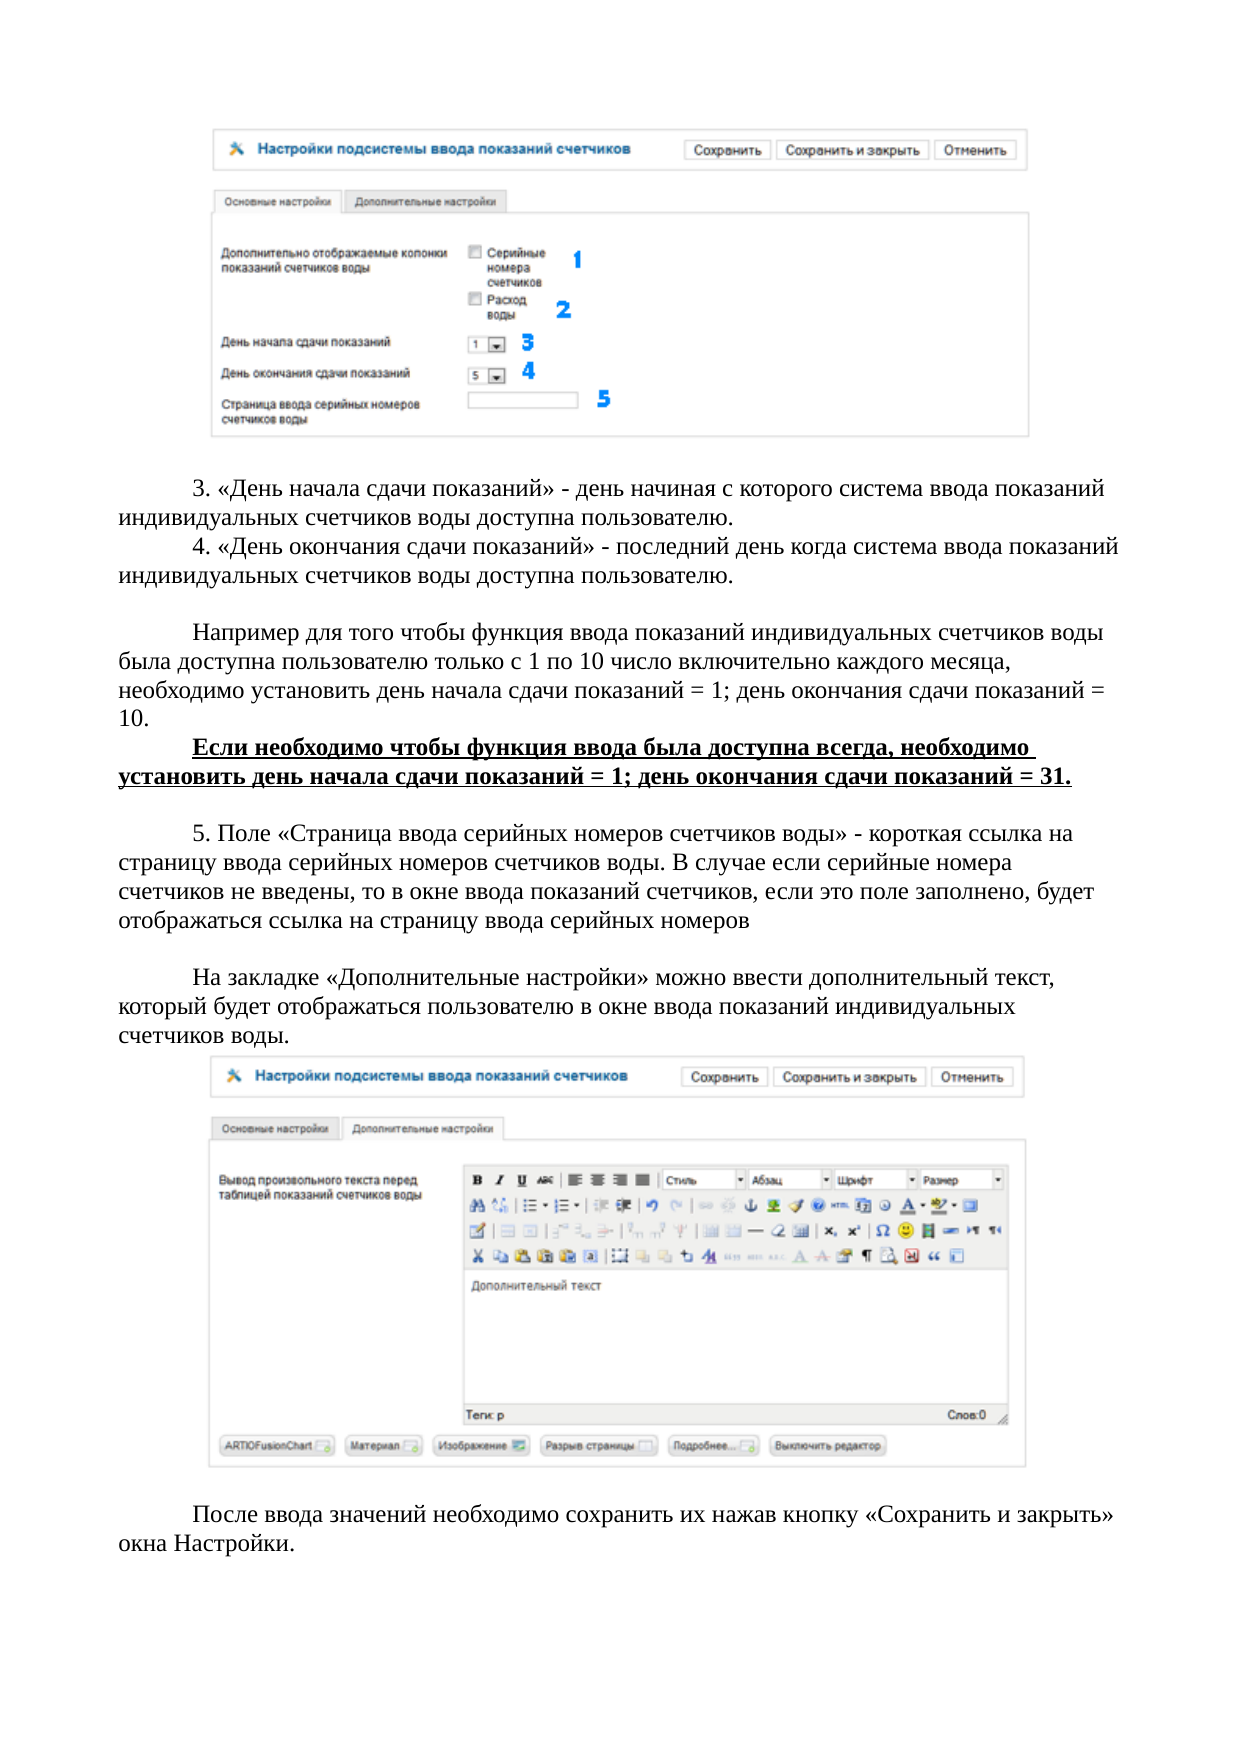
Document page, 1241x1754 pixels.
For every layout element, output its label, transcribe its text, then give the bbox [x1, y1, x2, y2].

text 3. «День начала сдачи показаний» - день начиная с которого система ввода показаний индивидуальных счетчиков воды доступна пользователю. [118, 473, 1122, 531]
text После ввода значений необходимо сохранить их нажав кнопку «Сохранить и закрыть» окна Настройки. [118, 1499, 1122, 1557]
text 4. «День окончания сдачи показаний» - последний день когда система ввода показаний индивидуальных счетчиков воды доступна пользователю. [118, 531, 1122, 588]
text На закладке «Дополнительные настройки» можно ввести дополнительный текст, который будет отображаться пользователю в окне ввода показаний индивидуальных счетчиков воды. [118, 962, 1122, 1048]
picture [205, 118, 1035, 445]
text 5. Поле «Страница ввода серийных номеров счетчиков воды» - короткая ссылка на страницу ввода серийных номеров счетчиков воды. В случае если серийные номера счетчиков не введены, то в окне ввода показаний счетчиков, если это поле заполнено, будет отображаться ссылка на страницу ввода серийных номеров [118, 818, 1122, 933]
text Например для того чтобы функция ввода показаний индивидуальных счетчиков воды была доступна пользователю только с 1 по 10 число включительно каждого месяца, необходимо установить день начала сдачи показаний = 1; день окончания сдачи показаний = 10. [118, 617, 1122, 732]
picture [204, 1048, 1036, 1471]
text Если необходимо чтобы функция ввода была доступна всегда, необходимо установить день начала сдачи показаний = 1; день окончания сдачи показаний = 31. [118, 732, 1122, 790]
